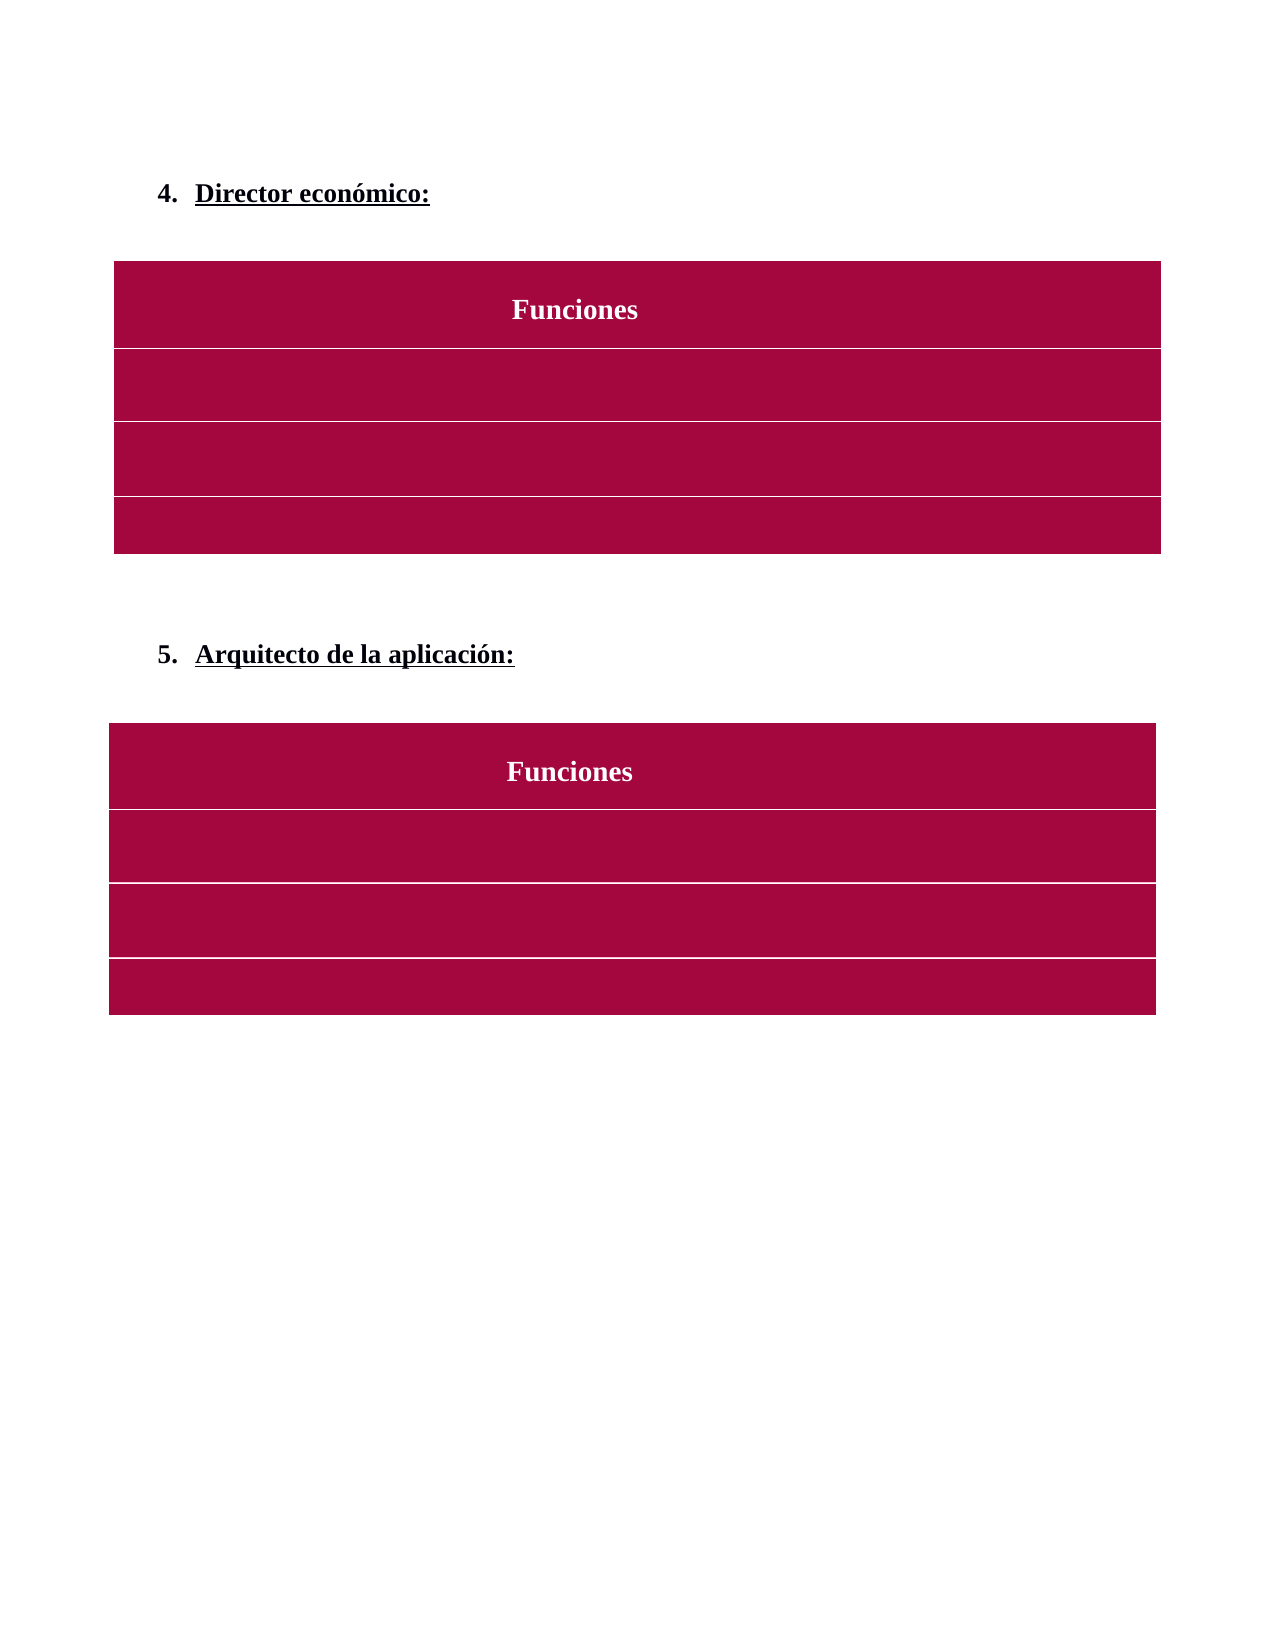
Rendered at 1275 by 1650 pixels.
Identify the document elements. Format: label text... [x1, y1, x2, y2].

table_cell [114, 497, 1161, 554]
table_cell [109, 810, 1156, 882]
subtitle Arquitecto de la aplicación: [157, 638, 1155, 669]
table_cell [109, 959, 1156, 1015]
table_cell [109, 884, 1156, 957]
subtitle Director económico: [157, 177, 1155, 208]
table_header Funciones [109, 723, 1156, 809]
table_cell [114, 349, 1161, 421]
table_header Funciones [114, 261, 1161, 348]
table_cell [114, 422, 1161, 496]
